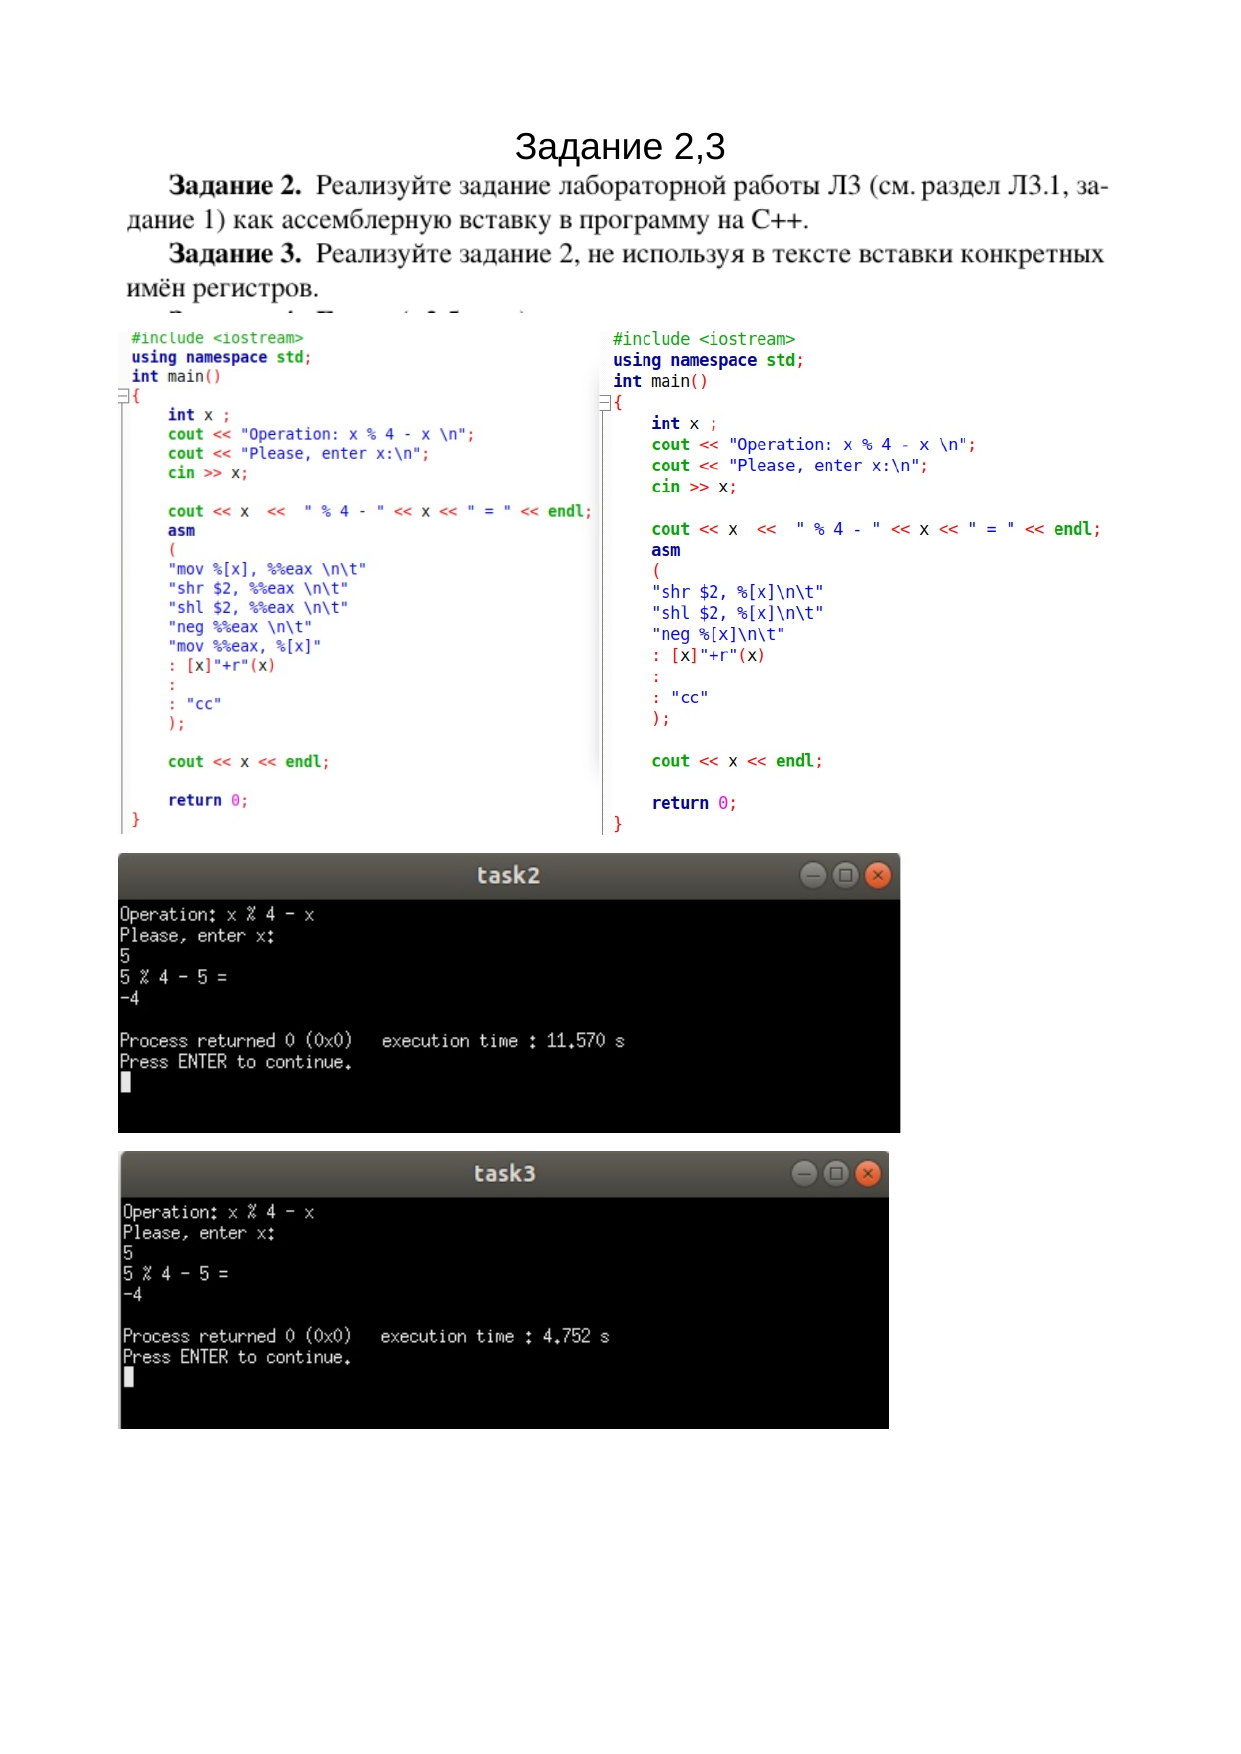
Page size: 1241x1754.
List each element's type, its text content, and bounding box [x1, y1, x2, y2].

text Задание 2,3 [118, 124, 1122, 167]
picture [118, 331, 1102, 835]
picture [118, 1151, 889, 1429]
picture [118, 167, 1123, 313]
picture [118, 853, 901, 1133]
